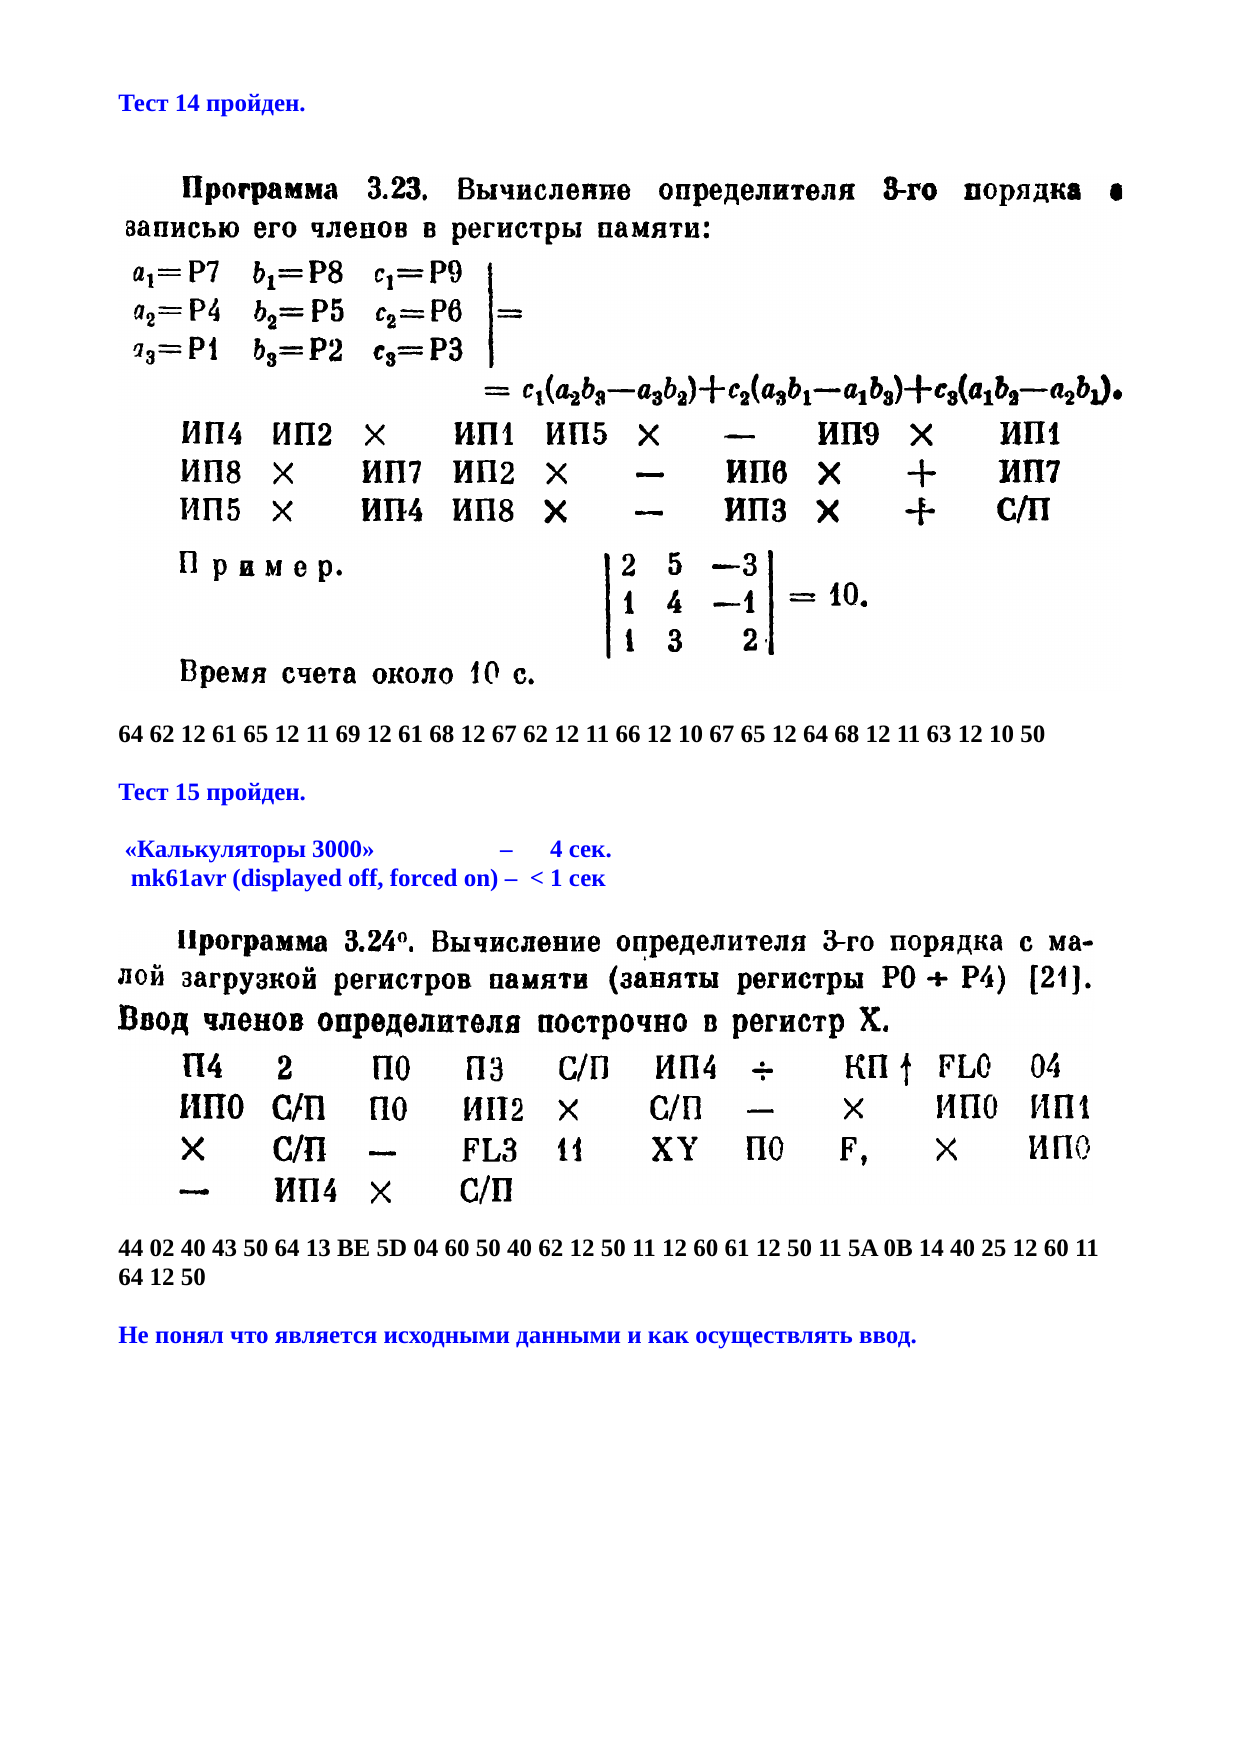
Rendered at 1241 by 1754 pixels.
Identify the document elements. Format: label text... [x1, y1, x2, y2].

text «Калькуляторы 3000» – 4 сек. [118, 834, 1122, 863]
picture [118, 930, 1123, 1205]
text mk61avr (displayed off, forced on) – < 1 сек [118, 863, 1122, 892]
text Тест 15 пройден. [118, 777, 1122, 806]
text 44 02 40 43 50 64 13 BE 5D 04 60 50 40 62 12 50 11 12 60 61 12 50 11 5A 0B 14 40 25 12 60 11 64 12 50 [118, 1348, 1122, 1406]
text Не понял что является исходными данными и как осуществлять ввод. [118, 1435, 1122, 1463]
text Тест 14 пройден. [118, 88, 1122, 117]
text 64 62 12 61 65 12 11 69 12 61 68 12 67 62 12 11 66 12 10 67 65 12 64 68 12 11 63 12 10 50 [118, 719, 1122, 748]
picture [118, 174, 1123, 691]
